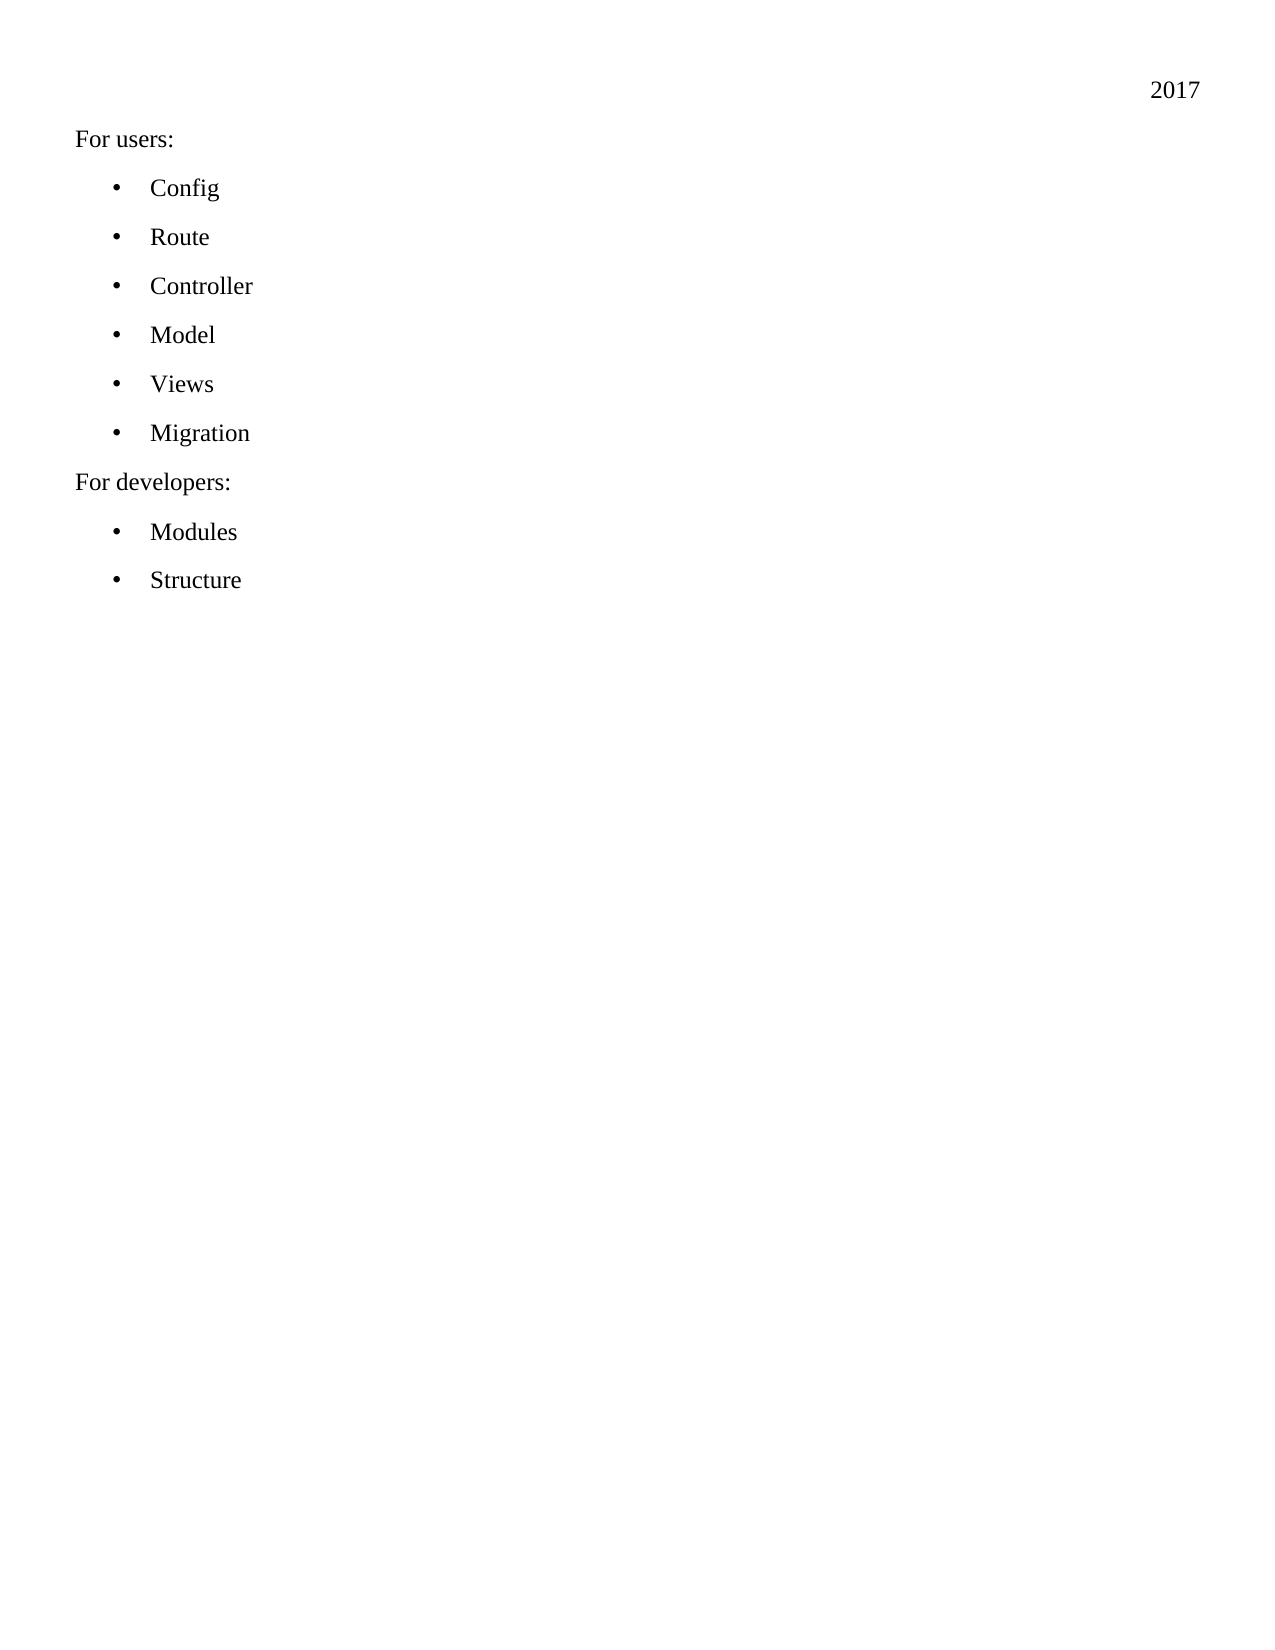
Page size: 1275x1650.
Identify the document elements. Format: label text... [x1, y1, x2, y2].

list Modules [112, 517, 1200, 545]
list Controller [112, 271, 1200, 300]
list Views [112, 369, 1200, 398]
text For users: [75, 124, 1200, 153]
text 2017 [75, 75, 1200, 104]
list Model [112, 320, 1200, 349]
list Migration [112, 418, 1200, 447]
list Route [112, 222, 1200, 251]
list Config [112, 173, 1200, 202]
list Structure [112, 566, 1200, 594]
text For developers: [75, 467, 1200, 496]
